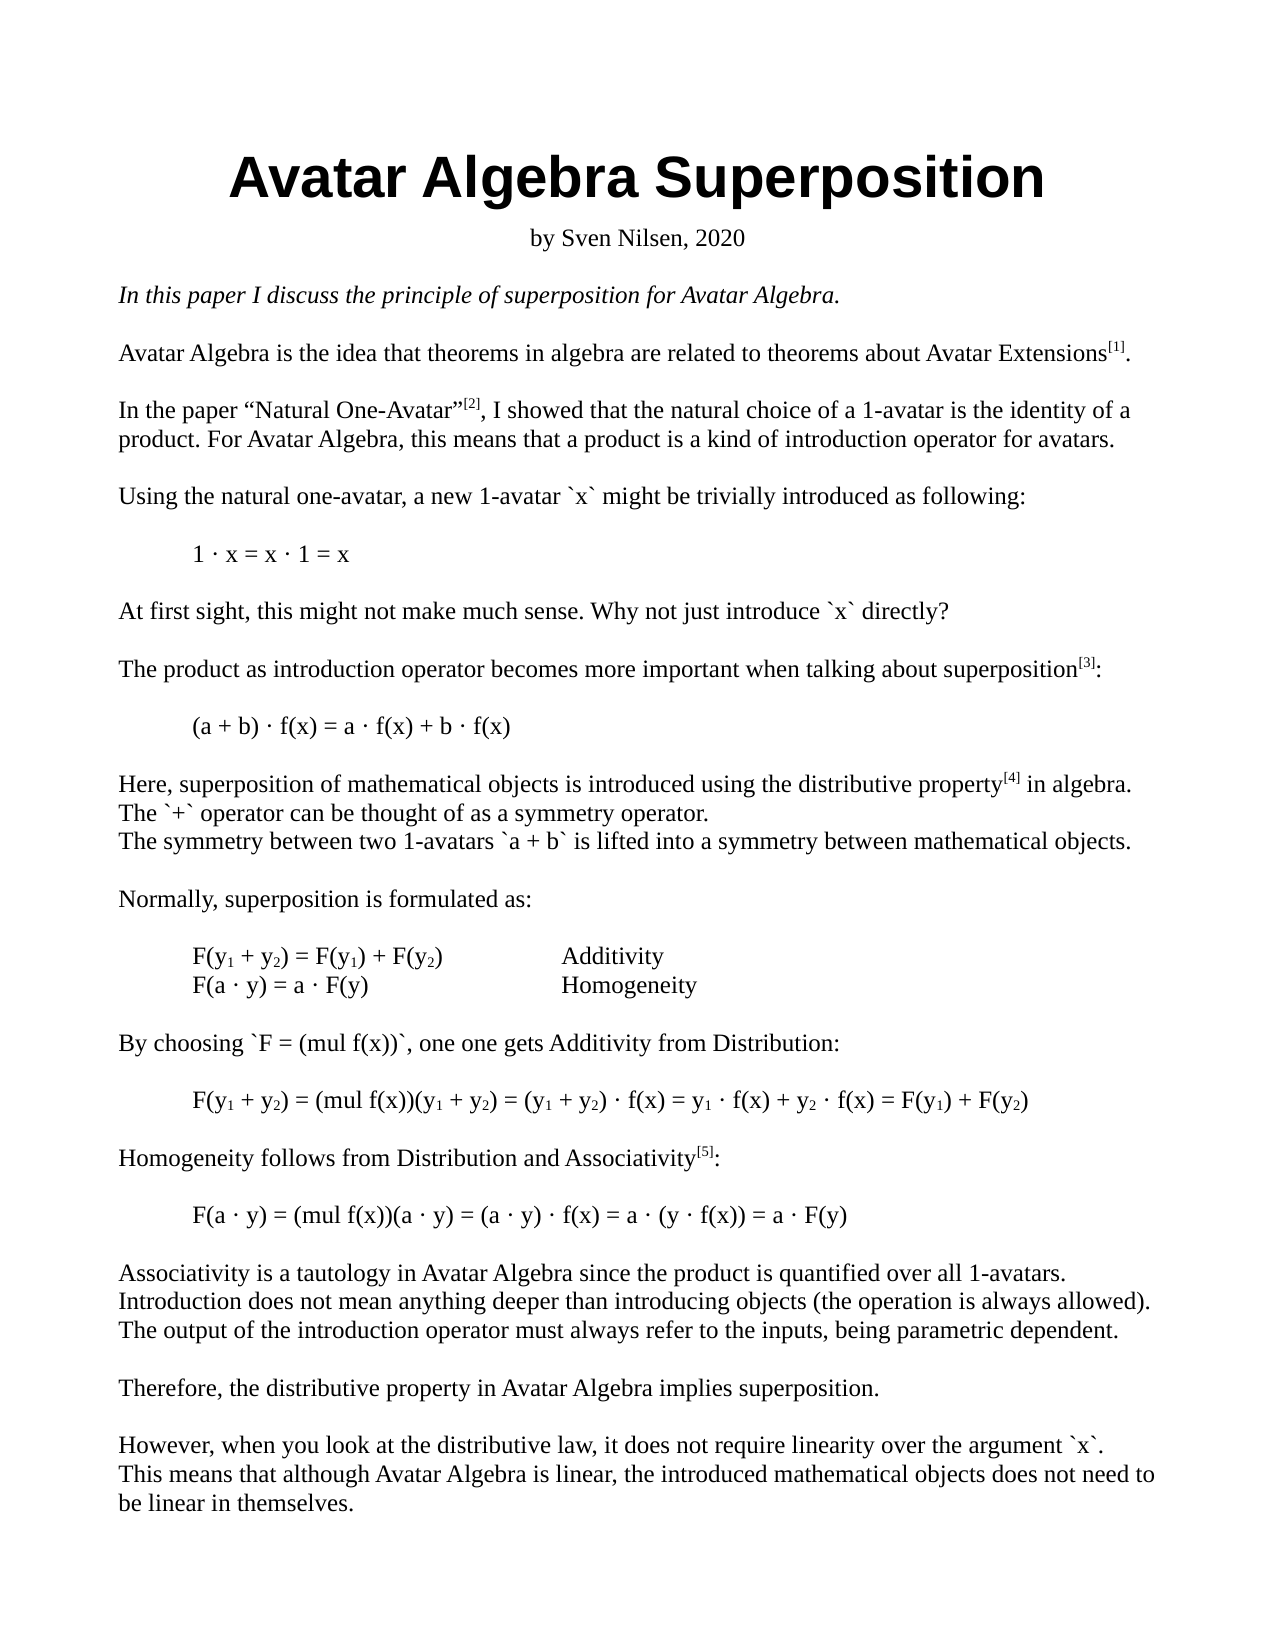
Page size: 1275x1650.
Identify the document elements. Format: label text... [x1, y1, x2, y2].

text The symmetry between two 1-avatars `a + b` is lifted into a symmetry between mathematical objects. [118, 826, 1157, 855]
text However, when you look at the distributive law, it does not require linearity over the argument `x`. [118, 1430, 1157, 1459]
title Avatar Algebra Superposition [118, 143, 1157, 210]
text The product as introduction operator becomes more important when talking about superposition[3]: [118, 654, 1157, 683]
text F(a · y) = a · F(y) Homogeneity [118, 970, 1157, 999]
text In the paper “Natural One-Avatar”[2], I showed that the natural choice of a 1-avatar is the identity of a product. For Avatar Algebra, this means that a product is a kind of introduction operator for avatars. [118, 395, 1157, 453]
text Therefore, the distributive property in Avatar Algebra implies superposition. [118, 1373, 1157, 1401]
text 1 · x = x · 1 = x [118, 539, 1157, 568]
text Associativity is a tautology in Avatar Algebra since the product is quantified over all 1-avatars. Introduction does not mean anything deeper than introducing objects (the operation is always allowed). [118, 1258, 1157, 1315]
text The `+` operator can be thought of as a symmetry operator. [118, 798, 1157, 826]
text In this paper I discuss the principle of superposition for Avatar Algebra. [118, 280, 1157, 309]
text Normally, superposition is formulated as: [118, 884, 1157, 913]
text F(y1 + y2) = (mul f(x))(y1 + y2) = (y1 + y2) · f(x) = y1 · f(x) + y2 · f(x) = F(y1) + F(y2) [118, 1085, 1157, 1114]
text Here, superposition of mathematical objects is introduced using the distributive property[4] in algebra. [118, 769, 1157, 798]
text by Sven Nilsen, 2020 [118, 223, 1157, 251]
text The output of the introduction operator must always refer to the inputs, being parametric dependent. [118, 1315, 1157, 1344]
text F(a · y) = (mul f(x))(a · y) = (a · y) · f(x) = a · (y · f(x)) = a · F(y) [118, 1200, 1157, 1229]
text Avatar Algebra is the idea that theorems in algebra are related to theorems about Avatar Extensions[1]. [118, 338, 1157, 366]
text Using the natural one-avatar, a new 1-avatar `x` might be trivially introduced as following: [118, 481, 1157, 510]
text By choosing `F = (mul f(x))`, one one gets Additivity from Distribution: [118, 1028, 1157, 1056]
text Homogeneity follows from Distribution and Associativity[5]: [118, 1143, 1157, 1171]
text This means that although Avatar Algebra is linear, the introduced mathematical objects does not need to be linear in themselves. [118, 1459, 1157, 1516]
text At first sight, this might not make much sense. Why not just introduce `x` directly? [118, 596, 1157, 625]
text (a + b) · f(x) = a · f(x) + b · f(x) [118, 711, 1157, 740]
text F(y1 + y2) = F(y1) + F(y2) Additivity [118, 941, 1157, 970]
